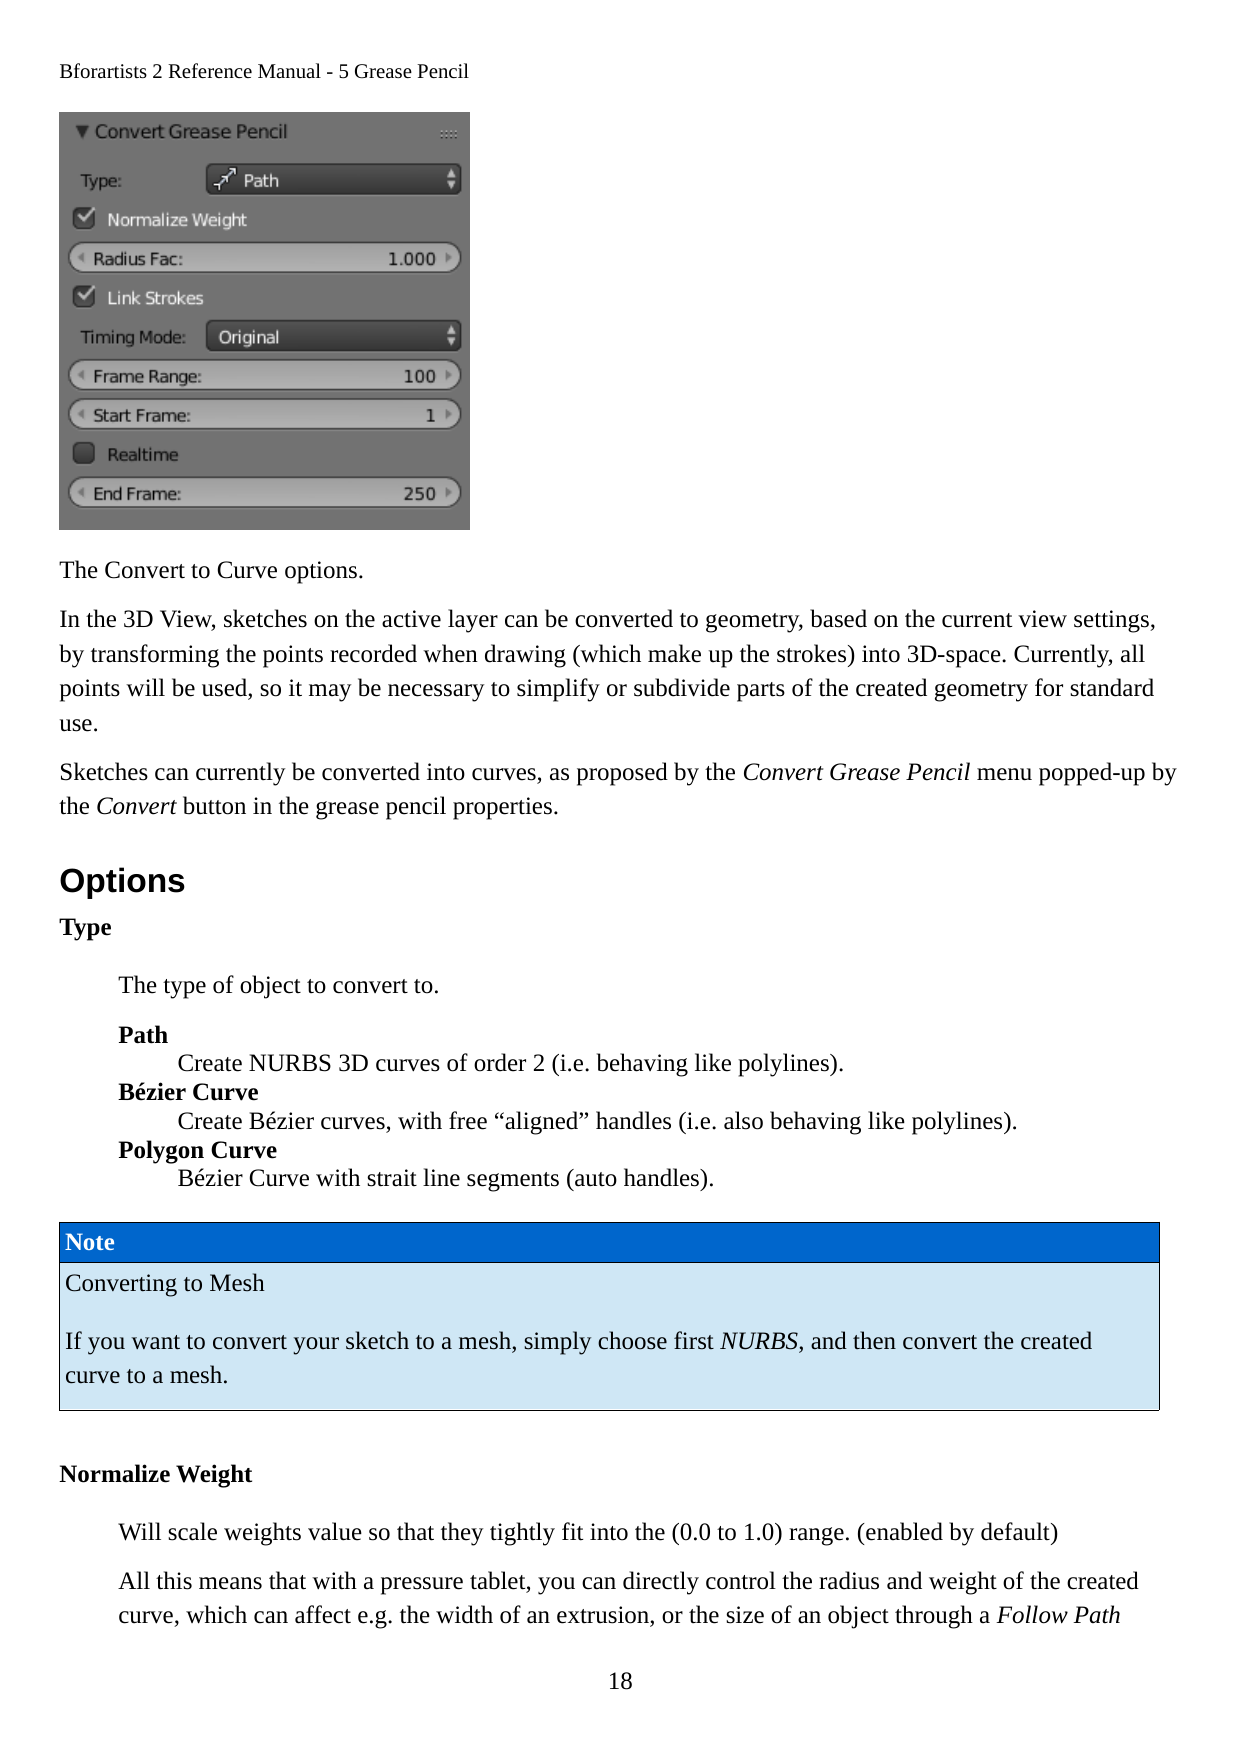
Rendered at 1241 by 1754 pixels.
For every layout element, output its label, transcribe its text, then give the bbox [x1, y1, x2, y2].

subtitle Normalize Weight [59, 1459, 1181, 1487]
list Create NURBS 3D curves of order 2 (i.e. behaving like polylines). [177, 1048, 1181, 1077]
subtitle Options [59, 861, 1181, 900]
text The Convert to Curve options. [59, 555, 1181, 584]
subtitle Bézier Curve [118, 1077, 1181, 1106]
text In the 3D View, sketches on the active layer can be converted to geometry, based on the current view settings, by transforming the points recorded when drawing (which make up the strokes) into 3D-space. Currently, all points will be used, so it may be necessary to simplify or subdivide parts of the created geometry for standard use. [59, 604, 1181, 737]
picture [59, 112, 470, 530]
subtitle Type [59, 912, 1181, 941]
text Will scale weights value so that they tightly fit into the (0.0 to 1.0) range. (enabled by default) [118, 1517, 1181, 1546]
subtitle Path [118, 1020, 1181, 1048]
list Bézier Curve with strait line segments (auto handles). [177, 1163, 1181, 1192]
text All this means that with a pressure tablet, you can directly control the radius and weight of the created curve, which can affect e.g. the width of an extrusion, or the size of an object through a Follow Path [118, 1566, 1181, 1629]
list Create Bézier curves, with free “aligned” handles (i.e. also behaving like polylines). [177, 1106, 1181, 1135]
table_cell Converting to Mesh If you want to convert your sketch to a mesh, simply choose first NURBS, and then convert the created curve to a mesh. [60, 1263, 1159, 1409]
subtitle Polygon Curve [118, 1135, 1181, 1163]
table_header Note [60, 1223, 1159, 1262]
text Sketches can currently be converted into curves, as proposed by the Convert Grease Pencil menu popped-up by the Convert button in the grease pencil properties. [59, 757, 1181, 820]
text The type of object to convert to. [118, 971, 1181, 999]
